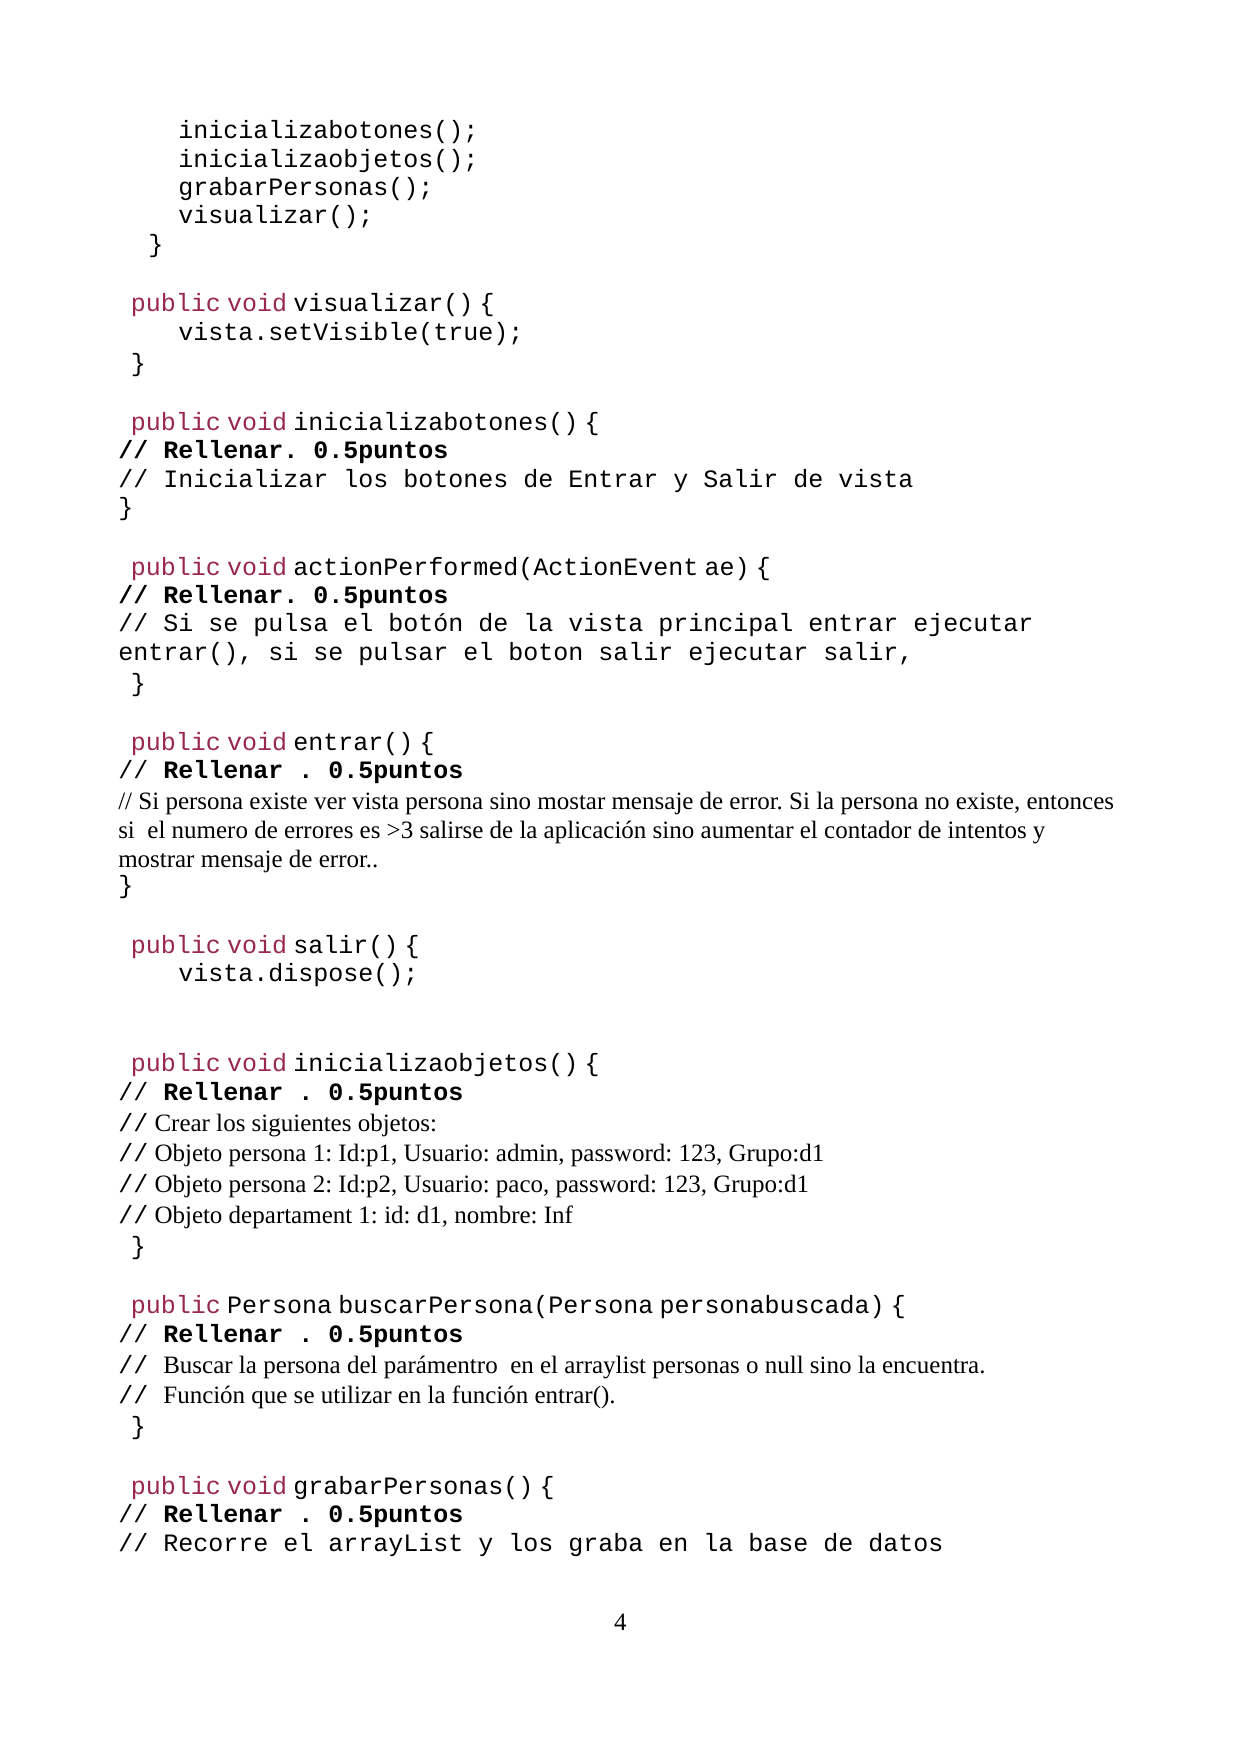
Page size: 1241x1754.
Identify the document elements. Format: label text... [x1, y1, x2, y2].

text } [118, 1411, 1122, 1442]
text // Recorre el arrayList y los graba en la base de datos [118, 1530, 1122, 1558]
text // Buscar la persona del parámentro en el arraylist personas o null sino la encuentra. [118, 1350, 1122, 1381]
text // Si persona existe ver vista persona sino mostar mensaje de error. Si la persona no existe, entonces si el numero de errores es >3 salirse de la aplicación sino aumentar el contador de intentos y mostrar mensaje de error.. [118, 786, 1122, 873]
text // Rellenar . 0.5puntos [118, 1502, 1122, 1530]
text public Persona buscarPersona(Persona personabuscada) { [118, 1291, 1122, 1321]
text } [118, 348, 1122, 378]
text // Inicializar los botones de Entrar y Salir de vista [118, 466, 1122, 495]
text } [118, 231, 1122, 260]
text // Función que se utilizar en la función entrar(). [118, 1381, 1122, 1411]
text // Si se pulsa el botón de la vista principal entrar ejecutar entrar(), si se pulsar el boton salir ejecutar salir, [118, 611, 1122, 668]
text } [118, 1231, 1122, 1262]
text // Objeto persona 1: Id:p1, Usuario: admin, password: 123, Grupo:d1 [118, 1138, 1122, 1169]
text } [118, 495, 1122, 523]
text vista.setVisible(true); [118, 319, 1122, 348]
text // Objeto persona 2: Id:p2, Usuario: paco, password: 123, Grupo:d1 [118, 1169, 1122, 1200]
text // Rellenar . 0.5puntos [118, 758, 1122, 786]
text grabarPersonas(); [118, 175, 1122, 203]
text public void visualizar() { [118, 288, 1122, 319]
text vista.dispose(); [118, 961, 1122, 989]
text // Rellenar. 0.5puntos [118, 438, 1122, 466]
text } [118, 873, 1122, 901]
text public void actionPerformed(ActionEvent ae) { [118, 552, 1122, 583]
text } [118, 668, 1122, 698]
text // Rellenar . 0.5puntos [118, 1079, 1122, 1108]
text visualizar(); [118, 203, 1122, 231]
text // Rellenar. 0.5puntos [118, 583, 1122, 611]
text public void inicializabotones() { [118, 407, 1122, 438]
text inicializabotones(); [118, 118, 1122, 146]
text // Rellenar . 0.5puntos [118, 1321, 1122, 1350]
text // Objeto departament 1: id: d1, nombre: Inf [118, 1200, 1122, 1231]
text public void entrar() { [118, 727, 1122, 758]
text inicializaobjetos(); [118, 146, 1122, 175]
text public void inicializaobjetos() { [118, 1048, 1122, 1079]
text public void grabarPersonas() { [118, 1471, 1122, 1502]
text public void salir() { [118, 930, 1122, 961]
text // Crear los siguientes objetos: [118, 1108, 1122, 1138]
